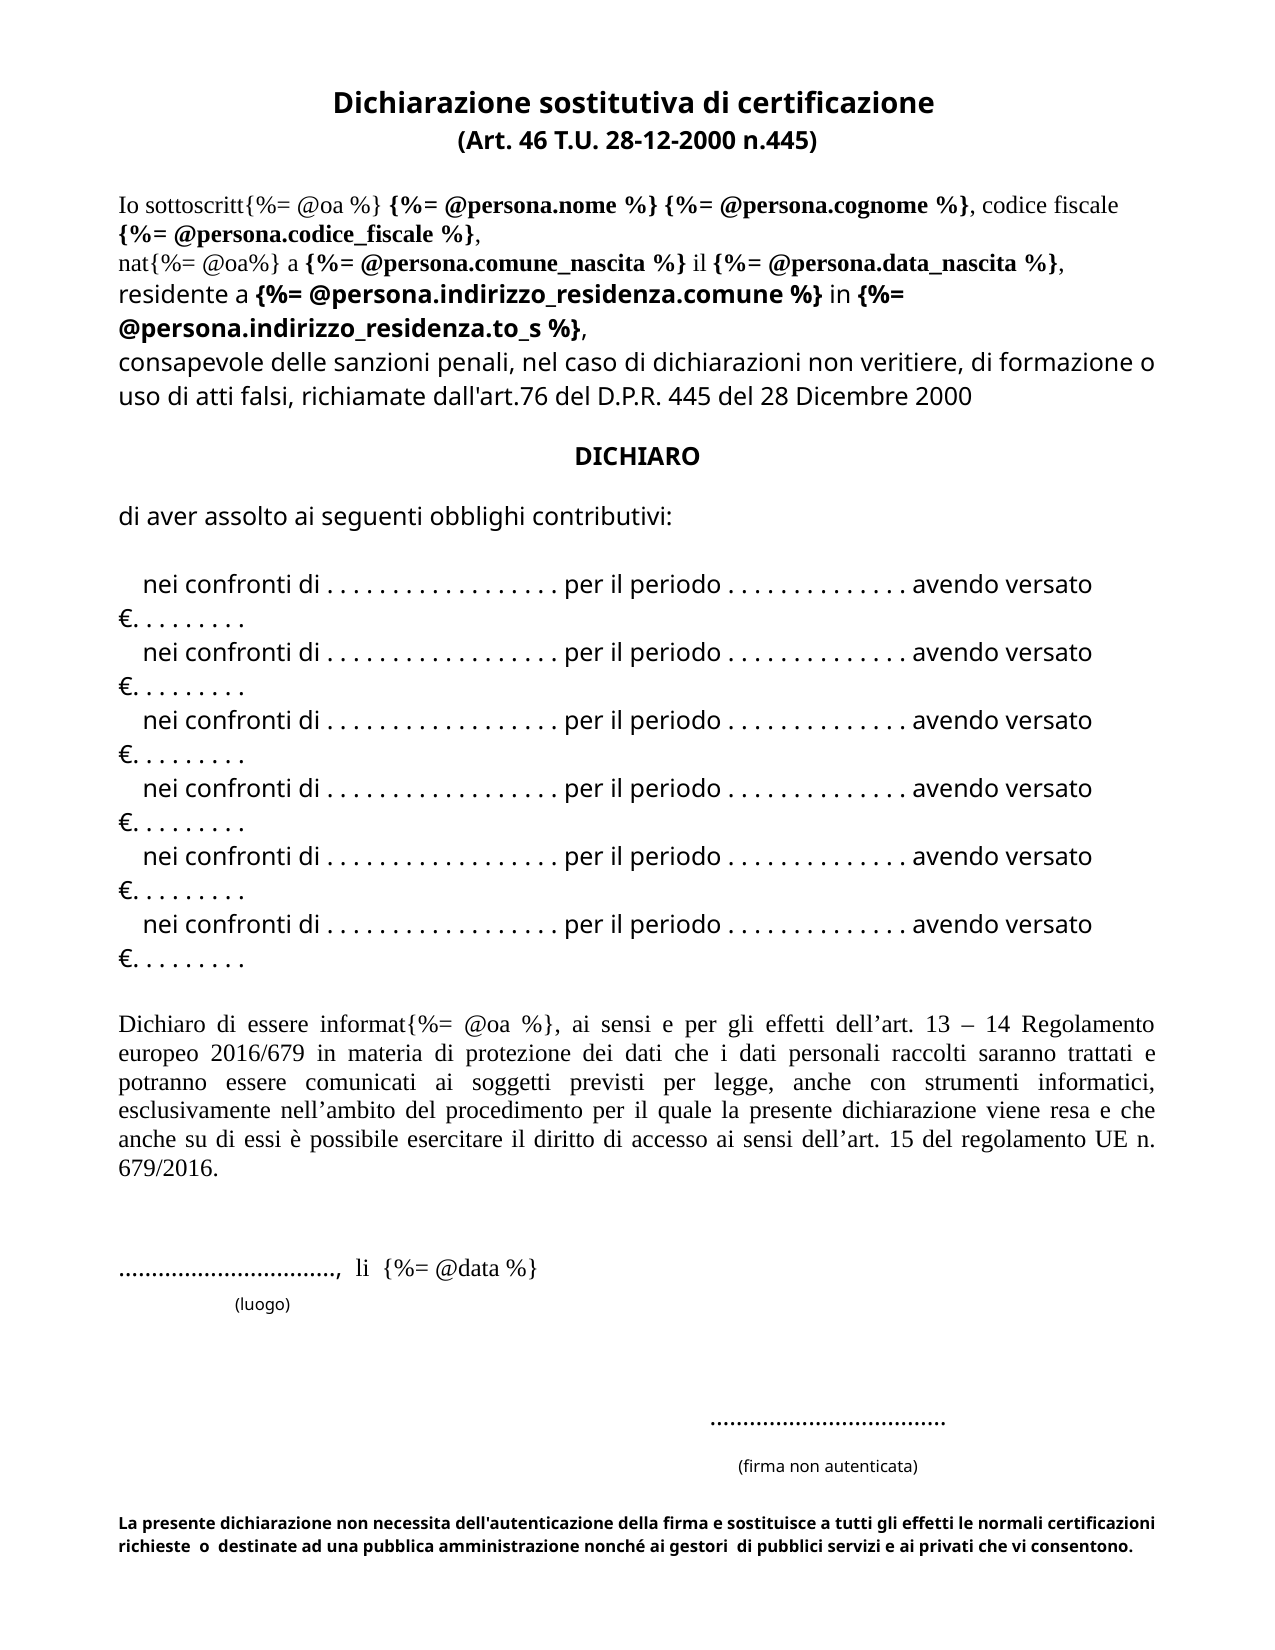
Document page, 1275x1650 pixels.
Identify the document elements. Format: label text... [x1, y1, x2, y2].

text Dichiarazione sostitutiva di certificazione [118, 83, 1157, 122]
text La presente dichiarazione non necessita dell'autenticazione della firma e sostituisce a tutti gli effetti le normali certificazioni richieste o destinate ad una pubblica amministrazione nonché ai gestori di pubblici servizi e ai privati che vi consentono. [118, 1512, 1157, 1557]
text nat{%= @oa%} a {%= @persona.comune_nascita %} il {%= @persona.data_nascita %}, [118, 248, 1157, 277]
text DICHIARO [118, 439, 1157, 473]
text (Art. 46 T.U. 28-12-2000 n.445) [118, 122, 1157, 157]
text nei confronti di . . . . . . . . . . . . . . . . . . per il periodo . . . . . . . . . . . . . . avendo versato €. . . . . . . . . [118, 566, 1157, 634]
text ……………………………, li {%= @data %} [118, 1250, 1157, 1284]
text nei confronti di . . . . . . . . . . . . . . . . . . per il periodo . . . . . . . . . . . . . . avendo versato €. . . . . . . . . [118, 907, 1157, 975]
text residente a {%= @persona.indirizzo_residenza.comune %} in {%= @persona.indirizzo_residenza.to_s %}, [118, 277, 1157, 345]
text (firma non autenticata) [118, 1455, 1157, 1478]
text consapevole delle sanzioni penali, nel caso di dichiarazioni non veritiere, di formazione o uso di atti falsi, richiamate dall'art.76 del D.P.R. 445 del 28 Dicembre 2000 [118, 345, 1157, 413]
text Io sottoscritt{%= @oa %} {%= @persona.nome %} {%= @persona.cognome %}, codice fiscale {%= @persona.codice_fiscale %}, [118, 191, 1157, 248]
text nei confronti di . . . . . . . . . . . . . . . . . . per il periodo . . . . . . . . . . . . . . avendo versato €. . . . . . . . . [118, 771, 1157, 839]
text di aver assolto ai seguenti obblighi contributivi: [118, 498, 1157, 532]
text nei confronti di . . . . . . . . . . . . . . . . . . per il periodo . . . . . . . . . . . . . . avendo versato €. . . . . . . . . [118, 703, 1157, 771]
text (luogo) [118, 1284, 1157, 1318]
text nei confronti di . . . . . . . . . . . . . . . . . . per il periodo . . . . . . . . . . . . . . avendo versato €. . . . . . . . . [118, 634, 1157, 703]
text ……………………………… [118, 1398, 1157, 1432]
text nei confronti di . . . . . . . . . . . . . . . . . . per il periodo . . . . . . . . . . . . . . avendo versato €. . . . . . . . . [118, 839, 1157, 907]
text Dichiaro di essere informat{%= @oa %}, ai sensi e per gli effetti dell’art. 13 – 14 Regolamento europeo 2016/679 in materia di protezione dei dati che i dati personali raccolti saranno trattati e potranno essere comunicati ai soggetti previsti per legge, anche con strumenti informatici, esclusivamente nell’ambito del procedimento per il quale la presente dichiarazione viene resa e che anche su di essi è possibile esercitare il diritto di accesso ai sensi dell’art. 15 del regolamento UE n. 679/2016. [118, 1009, 1157, 1182]
